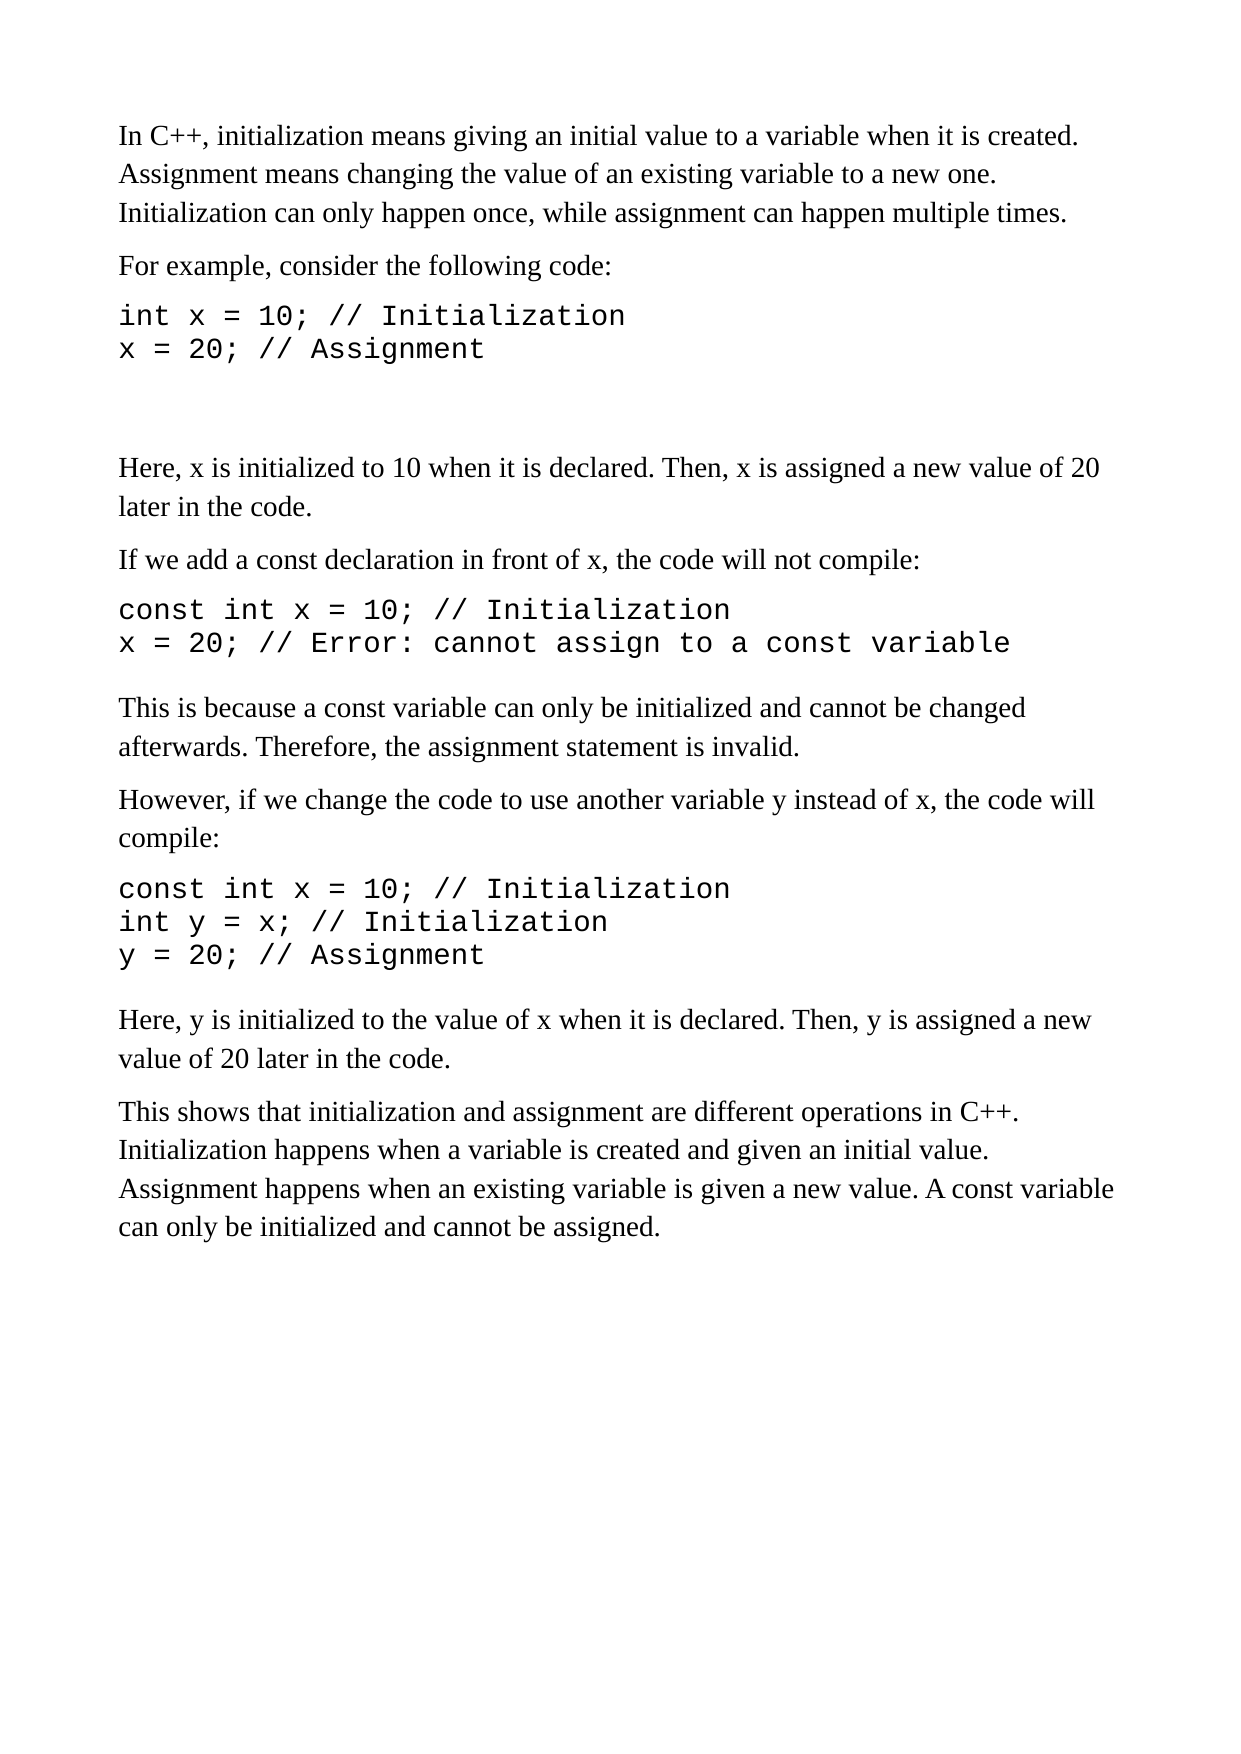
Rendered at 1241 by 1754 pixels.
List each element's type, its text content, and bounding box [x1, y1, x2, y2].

text int x = 10; // Initialization [118, 301, 1122, 334]
text y = 20; // Assignment [118, 940, 1122, 973]
text const int x = 10; // Initialization [118, 595, 1122, 628]
text In C++, initialization means giving an initial value to a variable when it is created. Assignment means changing the value of an existing variable to a new one. Initialization can only happen once, while assignment can happen multiple times. [118, 118, 1122, 229]
text int y = x; // Initialization [118, 907, 1122, 940]
text This is because a const variable can only be initialized and cannot be changed afterwards. Therefore, the assignment statement is invalid. [118, 690, 1122, 762]
text const int x = 10; // Initialization [118, 874, 1122, 907]
text For example, consider the following code: [118, 248, 1122, 282]
text However, if we change the code to use another variable y instead of x, the code will compile: [118, 782, 1122, 854]
text x = 20; // Assignment [118, 334, 1122, 367]
text If we add a const declaration in front of x, the code will not compile: [118, 542, 1122, 575]
text Here, x is initialized to 10 when it is declared. Then, x is assigned a new value of 20 later in the code. [118, 450, 1122, 522]
text This shows that initialization and assignment are different operations in C++. Initialization happens when a variable is created and given an initial value. Assignment happens when an existing variable is given a new value. A const variable can only be initialized and cannot be assigned. [118, 1094, 1122, 1243]
text x = 20; // Error: cannot assign to a const variable [118, 628, 1122, 661]
text Here, y is initialized to the value of x when it is declared. Then, y is assigned a new value of 20 later in the code. [118, 1002, 1122, 1074]
